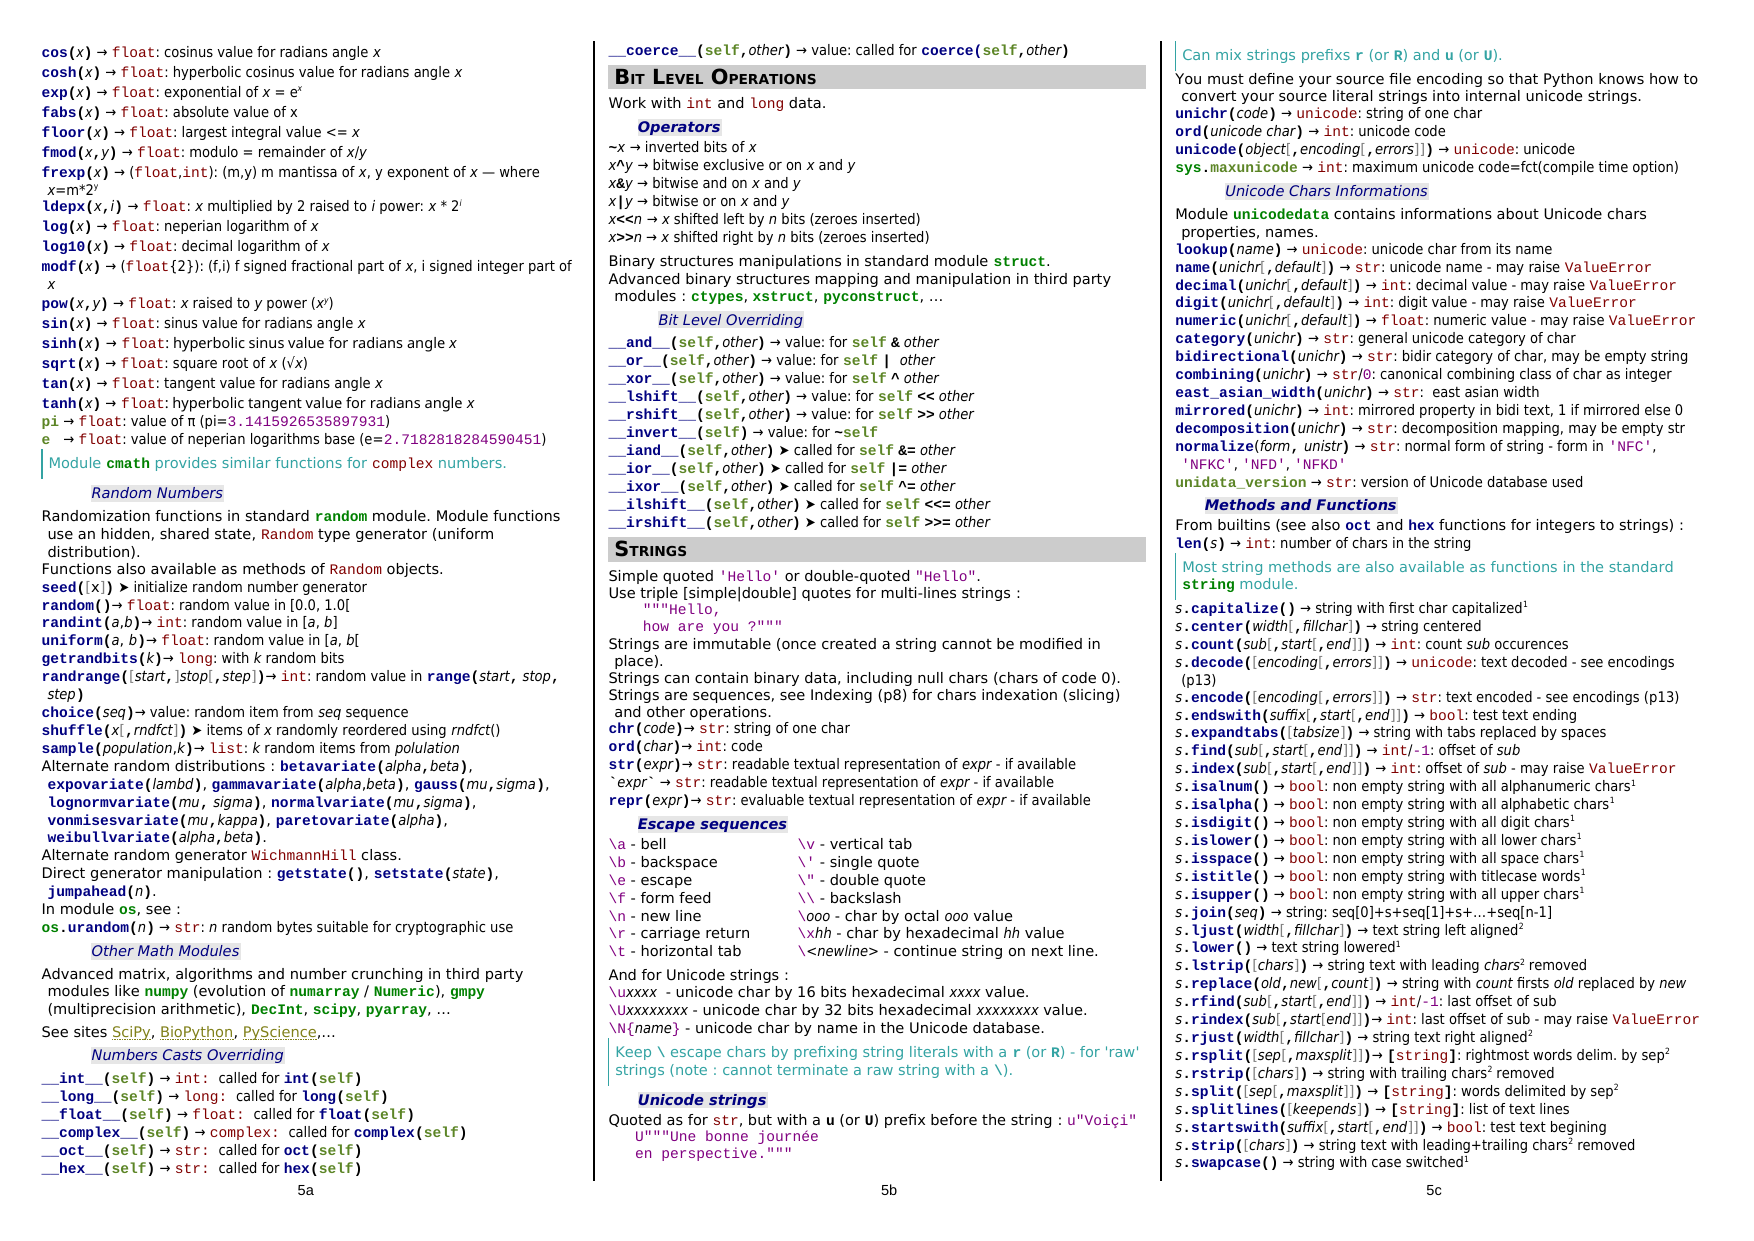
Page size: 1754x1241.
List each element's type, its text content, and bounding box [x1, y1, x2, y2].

text randrange([start,]stop[,step])→ int: random value in range(start, stop, step) [41, 668, 579, 704]
text unidata_version → str: version of Unicode database used [1175, 473, 1713, 491]
text Keep \ escape chars by prefixing string literals with a r (or R) - for 'raw' strings (note : cannot terminate a raw string with a \). [609, 1038, 1146, 1086]
subtitle Numbers Casts Overriding [285, 1047, 579, 1064]
text unicode(object[,encoding[,errors]]) → unicode: unicode [1175, 141, 1713, 159]
text exp(x) → float: exponential of x = ex [41, 81, 579, 101]
text tan(x) → float: tangent value for radians angle x [41, 373, 579, 393]
text s.rindex(sub[,start[end]])→ int: last offset of sub - may raise ValueError [1175, 1011, 1713, 1029]
text Alternate random generator WichmannHill class. [41, 847, 579, 865]
text digit(unichr[,default]) → int: digit value - may raise ValueError [1175, 294, 1713, 312]
text os.urandom(n) → str: n random bytes suitable for cryptographic use [41, 919, 579, 937]
text tanh(x) → float: hyperbolic tangent value for radians angle x [41, 393, 579, 413]
text str(expr)→ str: readable textual representation of expr - if available [608, 756, 1146, 774]
text ord(char)→ int: code [608, 738, 1146, 756]
text s.center(width[,fillchar]) → string centered [1175, 618, 1713, 636]
text __oct__(self) → str: called for oct(self) [41, 1142, 579, 1160]
text bidirectional(unichr) → str: bidir category of char, may be empty string [1175, 348, 1713, 366]
text s.lower() → text string lowered1 [1175, 939, 1713, 957]
text s.capitalize() → string with first char capitalized1 [1175, 600, 1713, 618]
text __int__(self) → int: called for int(self) [41, 1070, 579, 1088]
text s.isdigit() → bool: non empty string with all digit chars1 [1175, 814, 1713, 832]
text decomposition(unichr) → str: decomposition mapping, may be empty str [1175, 420, 1713, 438]
text s.rfind(sub[,start[,end]]) → int/-1: last offset of sub [1175, 993, 1713, 1011]
text unichr(code) → unicode: string of one char [1175, 105, 1713, 123]
text """Hello, [643, 602, 1146, 619]
text chr(code)→ str: string of one char [608, 720, 1146, 738]
text Functions also available as methods of Random objects. [41, 561, 579, 578]
text Can mix strings prefixs r (or R) and u (or U). [1176, 41, 1713, 71]
subtitle Unicode Chars Informations [1429, 183, 1713, 200]
text s.isspace() → bool: non empty string with all space chars1 [1175, 850, 1713, 868]
text Most string methods are also available as functions in the standard string module. [1176, 553, 1713, 600]
subtitle Other Math Modules [241, 943, 579, 960]
text s.expandtabs([tabsize]) → string with tabs replaced by spaces [1175, 724, 1713, 742]
text s.istitle() → bool: non empty string with titlecase words1 [1175, 868, 1713, 886]
text shuffle(x[,rndfct]) ➤ items of x randomly reordered using rndfct() [41, 722, 579, 740]
text en perspective.""" [635, 1146, 1146, 1162]
text __rshift__(self,other) → value: for self >> other [608, 406, 1146, 424]
text __float__(self) → float: called for float(self) [41, 1106, 579, 1124]
text cosh(x) → float: hyperbolic cosinus value for radians angle x [41, 61, 579, 81]
text s.count(sub[,start[,end]]) → int: count sub occurences [1175, 636, 1713, 653]
text s.islower() → bool: non empty string with all lower chars1 [1175, 832, 1713, 850]
text Module unicodedata contains informations about Unicode chars properties, names. [1175, 206, 1713, 241]
text frexp(x) → (float,int): (m,y) m mantissa of x, y exponent of x — where x=m*2y [41, 161, 579, 198]
text Advanced matrix, algorithms and number crunching in third party modules like numpy (evolution of numarray / Numeric), gmpy (multiprecision arithmetic), DecInt, scipy, pyarray, … [41, 966, 579, 1018]
text ord(unicode char) → int: unicode code [1175, 123, 1713, 141]
text Binary structures manipulations in standard module struct. [608, 253, 1146, 271]
subtitle Operators [722, 119, 1146, 136]
text x>>n → x shifted right by n bits (zeroes inserted) [608, 229, 1146, 247]
text mirrored(unichr) → int: mirrored property in bidi text, 1 if mirrored else 0 [1175, 402, 1713, 420]
text __hex__(self) → str: called for hex(self) [41, 1160, 579, 1178]
text __ior__(self,other) ➤ called for self |= other [608, 460, 1146, 478]
text s.decode([encoding[,errors]]) → unicode: text decoded - see encodings (p12) [1175, 653, 1713, 688]
text __and__(self,other) → value: for self & other [608, 334, 1146, 352]
text s.rstrip([chars]) → string with trailing chars2 removed [1175, 1065, 1713, 1083]
text `expr` → str: readable textual representation of expr - if available [608, 774, 1146, 792]
text __ilshift__(self,other) ➤ called for self <<= other [608, 496, 1146, 513]
text e → float: value of neperian logarithms base (e=2.7182818284590451) [41, 431, 579, 449]
text From builtins (see also oct and hex functions for integers to strings) : [1175, 517, 1713, 535]
text s.swapcase() → string with case switched1 [1175, 1154, 1713, 1172]
text getrandbits(k)→ long: with k random bits [41, 650, 579, 668]
text U"""Une bonne journée [635, 1129, 1146, 1146]
text log(x) → float: neperian logarithm of x [41, 216, 579, 236]
text numeric(unichr[,default]) → float: numeric value - may raise ValueError [1175, 312, 1713, 330]
text s.isalnum() → bool: non empty string with all alphanumeric chars1 [1175, 778, 1713, 796]
text __complex__(self) → complex: called for complex(self) [41, 1124, 579, 1142]
text __lshift__(self,other) → value: for self << other [608, 388, 1146, 406]
text Simple quoted 'Hello' or double-quoted "Hello". [608, 567, 1146, 585]
text sample(population,k)→ list: k random items from polulation [41, 740, 579, 758]
text fmod(x,y) → float: modulo = remainder of x/y [41, 141, 579, 161]
text log10(x) → float: decimal logarithm of x [41, 236, 579, 256]
text len(s) → int: number of chars in the string [1175, 535, 1713, 553]
text \N{name} - unicode char by name in the Unicode database. [608, 1020, 1146, 1038]
text ldepx(x,i) → float: x multiplied by 2 raised to i power: x * 2i [41, 198, 579, 216]
text s.encode([encoding[,errors]]) → str: text encoded - see encodings (p12) [1175, 688, 1713, 706]
text s.splitlines([keepends]) → [string]: list of text lines [1175, 1101, 1713, 1118]
subtitle Bit Level Operations [608, 65, 1146, 89]
text fabs(x) → float: absolute value of x [41, 101, 579, 121]
subtitle Escape sequences [788, 816, 1146, 833]
text modf(x) → (float{2}): (f,i) f signed fractional part of x, i signed integer part of x [41, 256, 579, 293]
text floor(x) → float: largest integral value <= x [41, 121, 579, 141]
text Randomization functions in standard random module. Module functions use an hidden, shared state, Random type generator (uniform distribution). [41, 508, 579, 561]
text lookup(name) → unicode: unicode char from its name [1175, 241, 1713, 258]
text s.rsplit([sep[,maxsplit]])→ [string]: rightmost words delim. by sep2 [1175, 1047, 1713, 1065]
text s.isalpha() → bool: non empty string with all alphabetic chars1 [1175, 796, 1713, 814]
text Advanced binary structures mapping and manipulation in third party modules : ctypes, xstruct, pyconstruct, … [608, 271, 1146, 305]
text s.replace(old,new[,count]) → string with count firsts old replaced by new [1175, 975, 1713, 993]
text And for Unicode strings : [608, 967, 1146, 984]
text uniform(a, b)→ float: random value in [a, b[ [41, 632, 579, 650]
text decimal(unichr[,default]) → int: decimal value - may raise ValueError [1175, 276, 1713, 294]
text __xor__(self,other) → value: for self ^ other [608, 370, 1146, 388]
text __ixor__(self,other) ➤ called for self ^= other [608, 478, 1146, 496]
text s.index(sub[,start[,end]]) → int: offset of sub - may raise ValueError [1175, 760, 1713, 778]
text __long__(self) → long: called for long(self) [41, 1088, 579, 1106]
text sqrt(x) → float: square root of x (√x) [41, 353, 579, 373]
table_header \v - vertical tab \' - single quote \" - double quote \\ - backslash \ooo - char by octal ooo value \xhh - char by hexadecimal hh value \<newline> - continue string on next line. [798, 836, 1146, 961]
text Module cmath provides similar functions for complex numbers. [43, 449, 579, 479]
subtitle Bit Level Overriding [804, 311, 1146, 328]
text s.endswith(suffix[,start[,end]]) → bool: test text ending [1175, 706, 1713, 724]
text __invert__(self) → value: for ~self [608, 424, 1146, 442]
text You must define your source file encoding so that Python knows how to convert your source literal strings into internal unicode strings. [1175, 71, 1713, 105]
text random()→ float: random value in [0.0, 1.0[ [41, 596, 579, 614]
text sinh(x) → float: hyperbolic sinus value for radians angle x [41, 333, 579, 353]
text __coerce__(self,other) → value: called for coerce(self,other) [608, 41, 1146, 59]
text sin(x) → float: sinus value for radians angle x [41, 313, 579, 333]
text x|y → bitwise or on x and y [608, 193, 1146, 211]
text Use triple [simple|double] quotes for multi-lines strings : [608, 585, 1146, 602]
text east_asian_width(unichr) → str: east asian width [1175, 384, 1713, 402]
text combining(unichr) → str/0: canonical combining class of char as integer [1175, 366, 1713, 384]
text __irshift__(self,other) ➤ called for self >>= other [608, 513, 1146, 531]
text ~x → inverted bits of x [608, 139, 1146, 157]
subtitle Random Numbers [224, 485, 579, 502]
text category(unichr) → str: general unicode category of char [1175, 330, 1713, 348]
text s.find(sub[,start[,end]]) → int/-1: offset of sub [1175, 742, 1713, 760]
text name(unichr[,default]) → str: unicode name - may raise ValueError [1175, 258, 1713, 276]
text Direct generator manipulation : getstate(), setstate(state), jumpahead(n). [41, 865, 579, 901]
text Strings are sequences, see Indexing (p8) for chars indexation (slicing) and other operations. [608, 686, 1146, 720]
text s.split([sep[,maxsplit]]) → [string]: words delimited by sep2 [1175, 1083, 1713, 1101]
text how are you ?""" [643, 619, 1146, 636]
text pi → float: value of π (pi=3.1415926535897931) [41, 413, 579, 431]
text In module os, see : [41, 901, 579, 919]
text x<<n → x shifted left by n bits (zeroes inserted) [608, 211, 1146, 229]
text __or__(self,other) → value: for self | other [608, 352, 1146, 370]
text \uxxxx - unicode char by 16 bits hexadecimal xxxx value. [608, 984, 1146, 1002]
subtitle Methods and Functions [1398, 497, 1713, 514]
text x&y → bitwise and on x and y [608, 175, 1146, 193]
text s.join(seq) → string: seq[0]+s+seq[1]+s+…+seq[n-1] [1175, 903, 1713, 921]
text s.strip([chars]) → string text with leading+trailing chars2 removed [1175, 1136, 1713, 1154]
text Strings are immutable (once created a string cannot be modified in place). [608, 636, 1146, 669]
text See sites SciPy, BioPython, PyScience,… [41, 1024, 579, 1041]
text s.isupper() → bool: non empty string with all upper chars1 [1175, 886, 1713, 903]
text s.ljust(width[,fillchar]) → text string left aligned2 [1175, 921, 1713, 939]
table_header \a - bell \b - backspace \e - escape \f - form feed \n - new line \r - carriage return \t - horizontal tab [608, 836, 797, 961]
subtitle Unicode strings [768, 1092, 1146, 1108]
text \Uxxxxxxxx - unicode char by 32 bits hexadecimal xxxxxxxx value. [608, 1002, 1146, 1020]
text x^y → bitwise exclusive or on x and y [608, 157, 1146, 175]
text s.lstrip([chars]) → string text with leading chars2 removed [1175, 957, 1713, 975]
text seed([x]) ➤ initialize random number generator [41, 578, 579, 596]
subtitle Strings [608, 537, 1146, 562]
text randint(a,b)→ int: random value in [a, b] [41, 614, 579, 632]
text s.rjust(width[,fillchar]) → string text right aligned2 [1175, 1029, 1713, 1047]
text Work with int and long data. [608, 95, 1146, 113]
text s.startswith(suffix[,start[,end]]) → bool: test text begining [1175, 1118, 1713, 1136]
text Strings can contain binary data, including null chars (chars of code 0). [608, 669, 1146, 686]
text __iand__(self,other) ➤ called for self &= other [608, 442, 1146, 460]
text sys.maxunicode → int: maximum unicode code=fct(compile time option) [1175, 159, 1713, 177]
text cos(x) → float: cosinus value for radians angle x [41, 41, 579, 61]
text pow(x,y) → float: x raised to y power (xy) [41, 293, 579, 313]
text normalize(form, unistr) → str: normal form of string - form in 'NFC', 'NFKC', 'NFD', 'NFKD' [1175, 438, 1713, 473]
text repr(expr)→ str: evaluable textual representation of expr - if available [608, 792, 1146, 810]
text Alternate random distributions : betavariate(alpha,beta), expovariate(lambd), gammavariate(alpha,beta), gauss(mu,sigma), lognormvariate(mu, sigma), normalvariate(mu,sigma), vonmisesvariate(mu,kappa), paretovariate(alpha), weibullvariate(alpha,beta). [41, 758, 579, 847]
text Quoted as for str, but with a u (or U) prefix before the string : u"Voiçi" [608, 1111, 1146, 1129]
text choice(seq)→ value: random item from seq sequence [41, 704, 579, 722]
